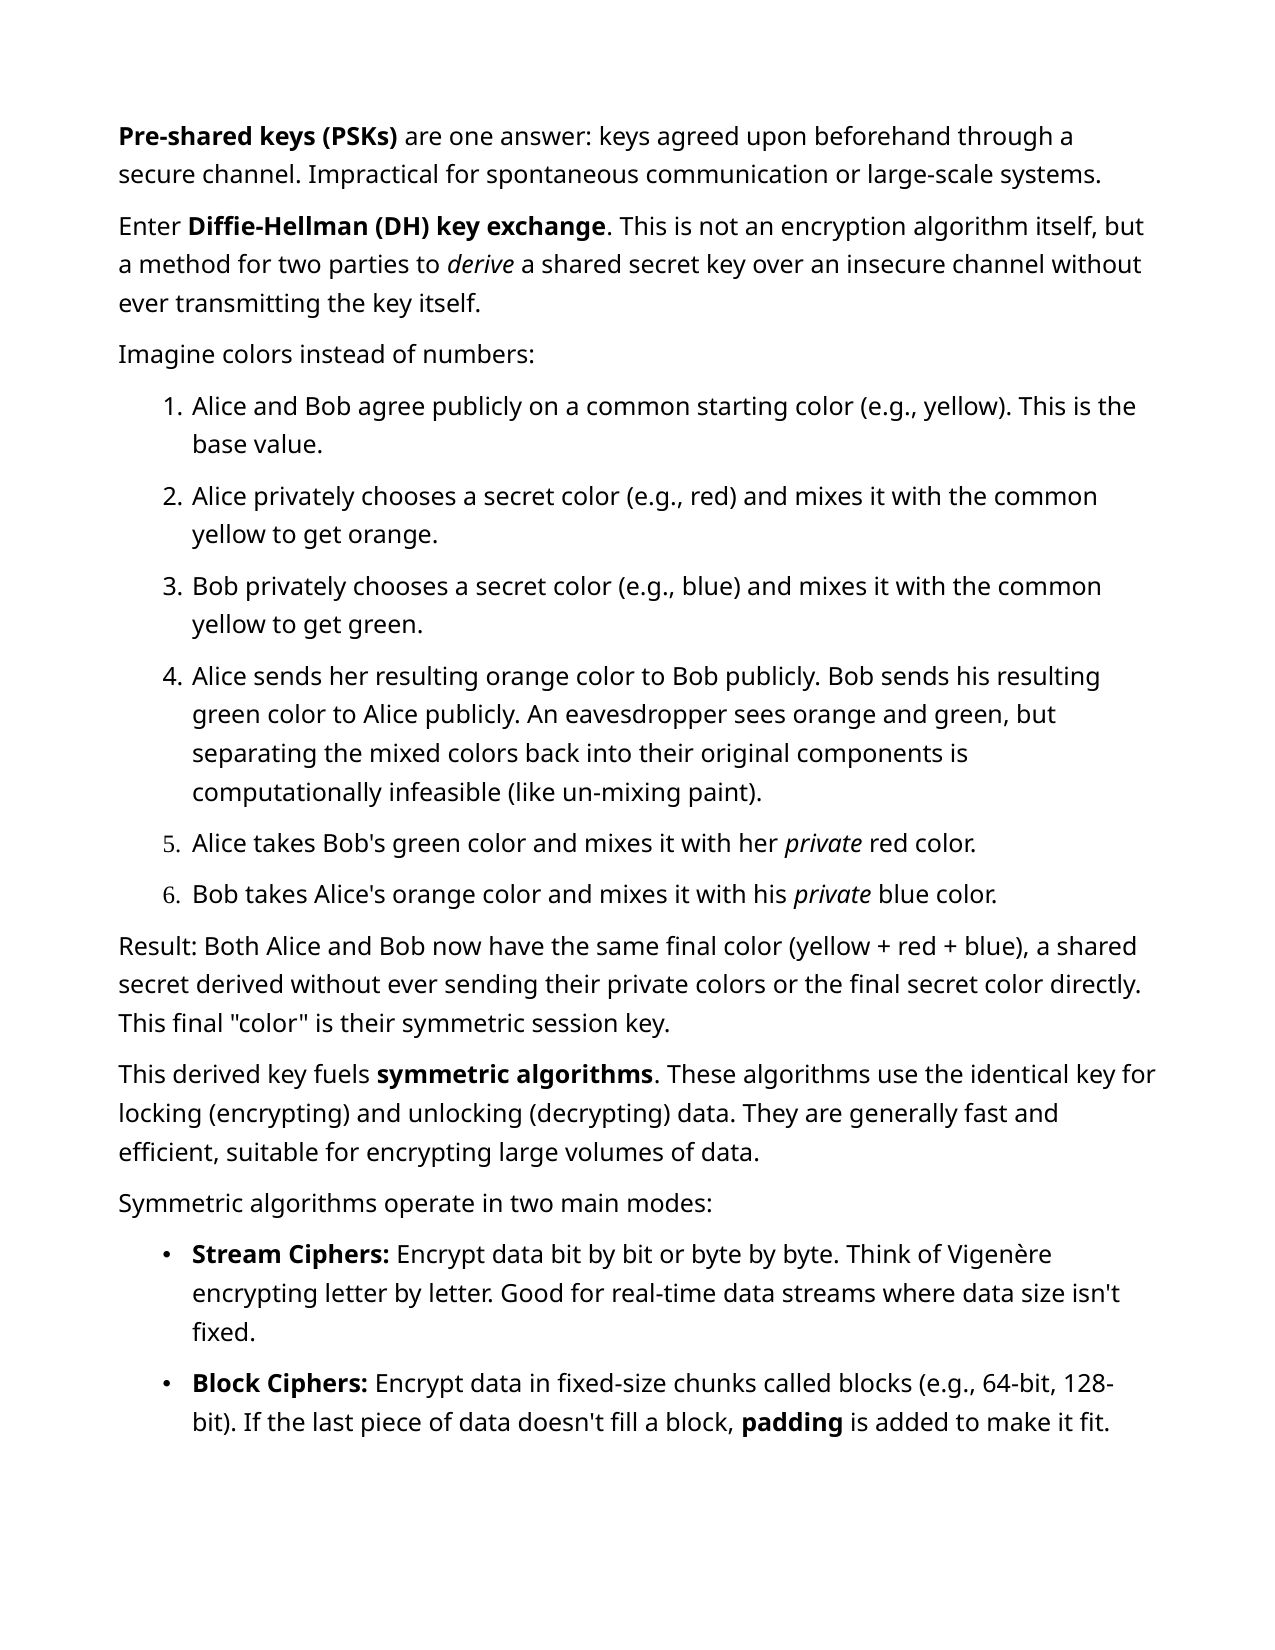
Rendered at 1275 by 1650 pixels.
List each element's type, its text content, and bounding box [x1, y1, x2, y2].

text Enter Diffie-Hellman (DH) key exchange. This is not an encryption algorithm itself, but a method for two parties to derive a shared secret key over an insecure channel without ever transmitting the key itself. [118, 208, 1157, 320]
list Stream Ciphers: Encrypt data bit by bit or byte by byte. Think of Vigenère encrypting letter by letter. Good for real-time data streams where data size isn't fixed. [162, 1237, 1157, 1348]
list Alice takes Bob's green color and mixes it with her private red color. [162, 826, 1157, 860]
text This derived key fuels symmetric algorithms. These algorithms use the identical key for locking (encrypting) and unlocking (decrypting) data. They are generally fast and efficient, suitable for encrypting large volumes of data. [118, 1057, 1157, 1168]
list Bob takes Alice's orange color and mixes it with his private blue color. [162, 877, 1157, 911]
list Block Ciphers: Encrypt data in fixed-size chunks called blocks (e.g., 64-bit, 128-bit). If the last piece of data doesn't fill a block, padding is added to make it fit. [162, 1366, 1157, 1438]
list Alice privately chooses a secret color (e.g., red) and mixes it with the common yellow to get orange. [162, 478, 1157, 551]
text Result: Both Alice and Bob now have the same final color (yellow + red + blue), a shared secret derived without ever sending their private colors or the final secret color directly. This final "color" is their symmetric session key. [118, 928, 1157, 1040]
list Bob privately chooses a secret color (e.g., blue) and mixes it with the common yellow to get green. [162, 568, 1157, 641]
list Alice and Bob agree publicly on a common starting color (e.g., yellow). This is the base value. [162, 388, 1157, 461]
text Pre-shared keys (PSKs) are one answer: keys agreed upon beforehand through a secure channel. Impractical for spontaneous communication or large-scale systems. [118, 118, 1157, 191]
text Imagine colors instead of numbers: [118, 337, 1157, 371]
text Symmetric algorithms operate in two main modes: [118, 1186, 1157, 1220]
list Alice sends her resulting orange color to Bob publicly. Bob sends his resulting green color to Alice publicly. An eavesdropper sees orange and green, but separating the mixed colors back into their original components is computationally infeasible (like un-mixing paint). [162, 658, 1157, 808]
